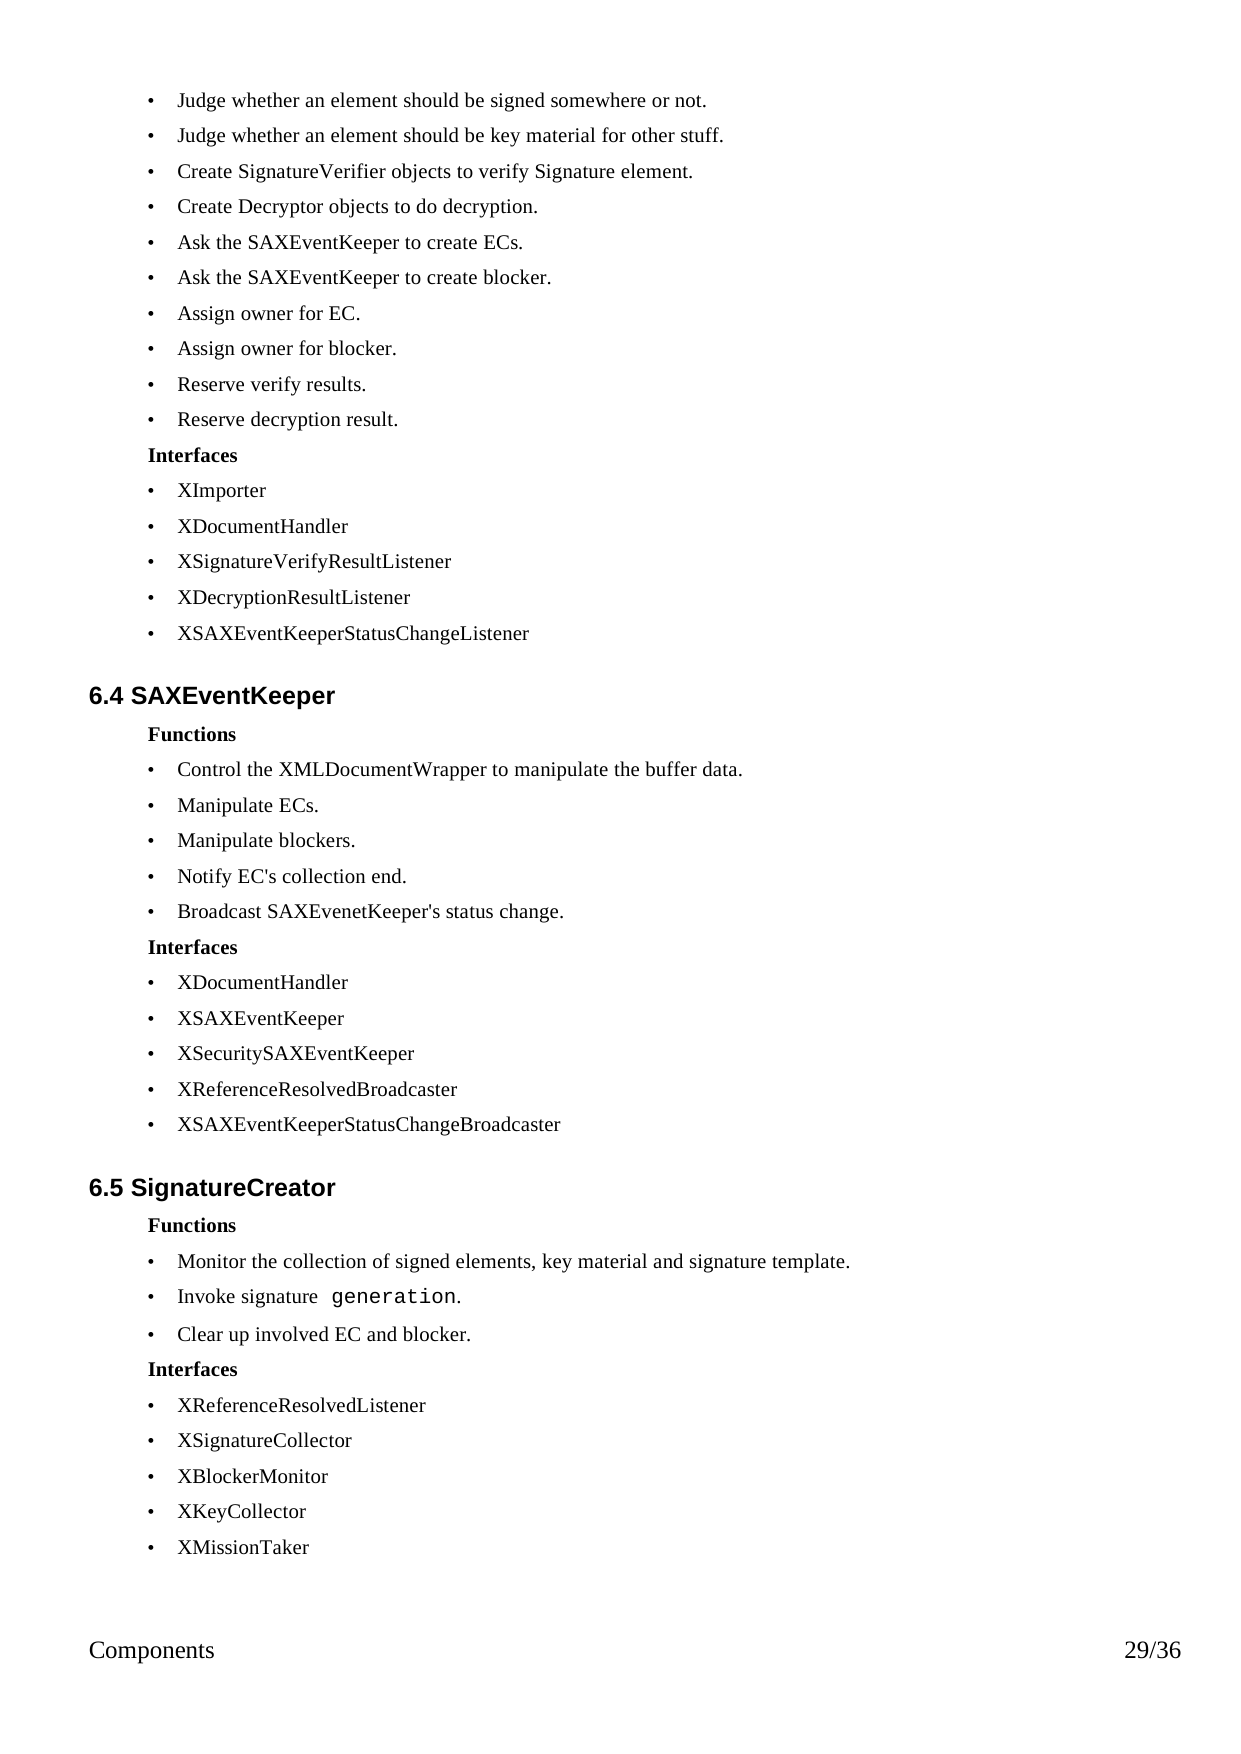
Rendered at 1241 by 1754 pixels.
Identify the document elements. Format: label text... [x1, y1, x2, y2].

list XKeyCollector [148, 1500, 1181, 1523]
list Ask the SAXEventKeeper to create blocker. [148, 266, 1181, 289]
list XImporter [148, 479, 1181, 502]
list XSAXEventKeeperStatusChangeBroadcaster [148, 1113, 1181, 1136]
subtitle SAXEventKeeper [88, 682, 1181, 710]
list XSignatureVerifyResultListener [148, 550, 1181, 573]
list Manipulate ECs. [148, 793, 1181, 816]
list Reserve verify results. [148, 373, 1181, 396]
list XReferenceResolvedBroadcaster [148, 1078, 1181, 1101]
list XReferenceResolvedListener [148, 1394, 1181, 1417]
list Clear up involved EC and blocker. [148, 1323, 1181, 1346]
list Monitor the collection of signed elements, key material and signature template. [148, 1250, 1181, 1273]
list Assign owner for EC. [148, 302, 1181, 325]
subtitle Functions [148, 722, 1181, 745]
subtitle Interfaces [148, 444, 1181, 467]
list XSecuritySAXEventKeeper [148, 1042, 1181, 1065]
list Broadcast SAXEvenetKeeper's status change. [148, 900, 1181, 923]
list XBlockerMonitor [148, 1465, 1181, 1488]
list Notify EC's collection end. [148, 864, 1181, 887]
list Reserve decryption result. [148, 408, 1181, 431]
list Manipulate blockers. [148, 829, 1181, 852]
list Judge whether an element should be signed somewhere or not. [148, 88, 1181, 112]
list Judge whether an element should be key material for other stuff. [148, 124, 1181, 147]
list Create SignatureVerifier objects to verify Signature element. [148, 159, 1181, 183]
list XDocumentHandler [148, 971, 1181, 994]
list XSignatureCollector [148, 1429, 1181, 1452]
list Create Decryptor objects to do decryption. [148, 195, 1181, 218]
subtitle Interfaces [148, 1358, 1181, 1381]
list XSAXEventKeeper [148, 1007, 1181, 1029]
list Invoke signature generation. [148, 1285, 1181, 1310]
list XDocumentHandler [148, 515, 1181, 538]
list XDecryptionResultListener [148, 586, 1181, 609]
list XSAXEventKeeperStatusChangeListener [148, 621, 1181, 644]
list Assign owner for blocker. [148, 337, 1181, 360]
list Ask the SAXEventKeeper to create ECs. [148, 231, 1181, 254]
list XMissionTaker [148, 1536, 1181, 1559]
list Control the XMLDocumentWrapper to manipulate the buffer data. [148, 758, 1181, 781]
subtitle SignatureCreator [88, 1174, 1181, 1202]
subtitle Interfaces [148, 936, 1181, 958]
subtitle Functions [148, 1214, 1181, 1237]
